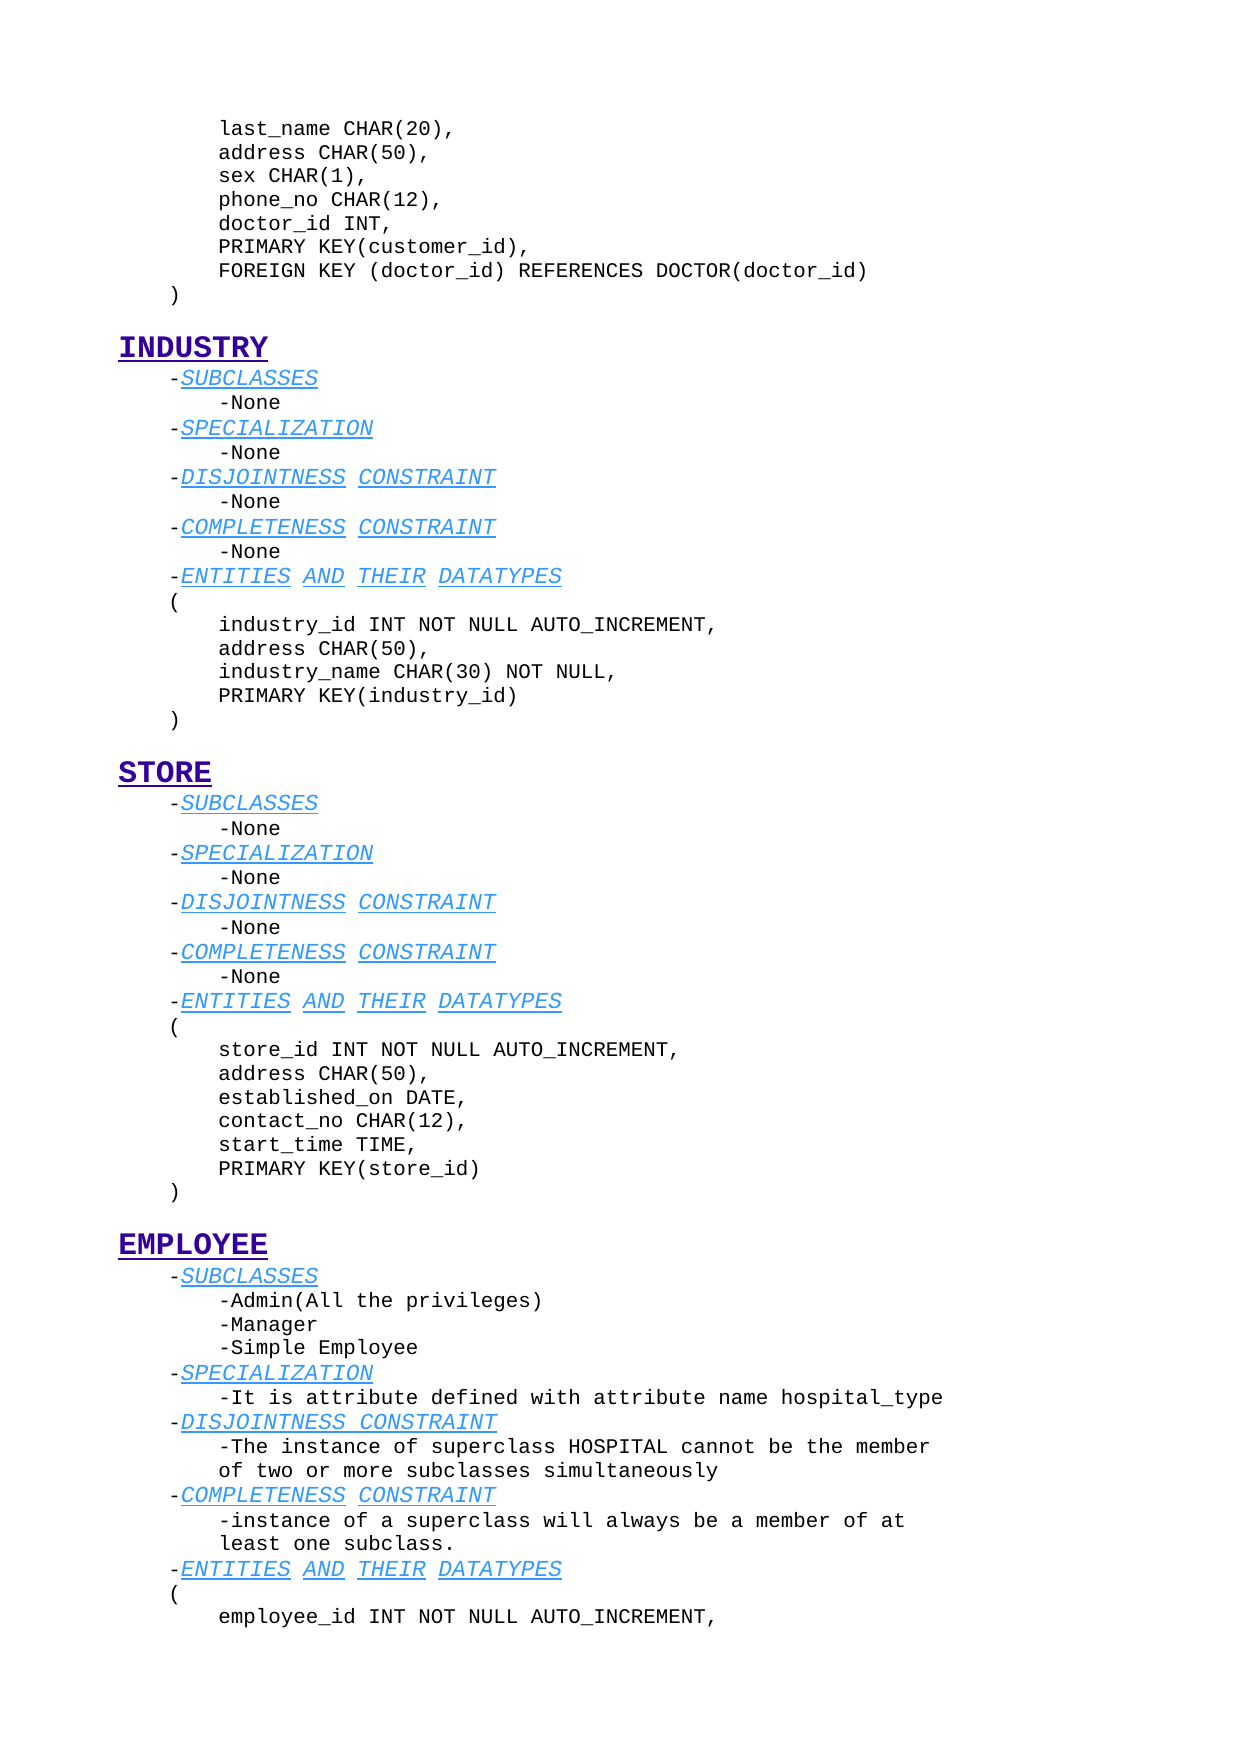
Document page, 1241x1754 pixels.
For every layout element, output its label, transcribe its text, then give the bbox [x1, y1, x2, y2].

text start_time TIME, [118, 1134, 1122, 1158]
text -The instance of superclass HOSPITAL cannot be the member [118, 1436, 1122, 1460]
text least one subclass. [118, 1533, 1122, 1557]
text -SPECIALIZATION [118, 1361, 1122, 1387]
text -ENTITIES AND THEIR DATATYPES [118, 565, 1122, 591]
text employee_id INT NOT NULL AUTO_INCREMENT, [118, 1607, 1122, 1630]
text -SUBCLASSES [118, 1264, 1122, 1290]
text -instance of a superclass will always be a member of at [118, 1510, 1122, 1533]
text PRIMARY KEY(industry_id) [118, 685, 1122, 709]
text store_id INT NOT NULL AUTO_INCREMENT, [118, 1039, 1122, 1063]
text established_on DATE, [118, 1087, 1122, 1110]
text ) [118, 284, 1122, 307]
text -None [118, 541, 1122, 565]
text ) [118, 1181, 1122, 1205]
text -DISJOINTNESS CONSTRAINT [118, 1411, 1122, 1436]
text -SPECIALIZATION [118, 841, 1122, 867]
text industry_name CHAR(30) NOT NULL, [118, 662, 1122, 685]
text PRIMARY KEY(store_id) [118, 1158, 1122, 1181]
text -SUBCLASSES [118, 792, 1122, 817]
text -None [118, 817, 1122, 841]
text ( [118, 1016, 1122, 1039]
text -SUBCLASSES [118, 366, 1122, 392]
text last_name CHAR(20), [118, 118, 1122, 142]
text -None [118, 917, 1122, 940]
text -COMPLETENESS CONSTRAINT [118, 515, 1122, 541]
text -DISJOINTNESS CONSTRAINT [118, 466, 1122, 491]
text doctor_id INT, [118, 213, 1122, 236]
text contact_no CHAR(12), [118, 1110, 1122, 1134]
text phone_no CHAR(12), [118, 189, 1122, 213]
text of two or more subclasses simultaneously [118, 1460, 1122, 1484]
text -Admin(All the privileges) [118, 1290, 1122, 1314]
text -COMPLETENESS CONSTRAINT [118, 1484, 1122, 1510]
text address CHAR(50), [118, 142, 1122, 165]
text STORE [118, 756, 1122, 792]
text ) [118, 709, 1122, 732]
text address CHAR(50), [118, 638, 1122, 662]
text FOREIGN KEY (doctor_id) REFERENCES DOCTOR(doctor_id) [118, 260, 1122, 284]
text -ENTITIES AND THEIR DATATYPES [118, 1557, 1122, 1583]
text address CHAR(50), [118, 1063, 1122, 1087]
text -ENTITIES AND THEIR DATATYPES [118, 990, 1122, 1016]
text -SPECIALIZATION [118, 416, 1122, 442]
text sex CHAR(1), [118, 165, 1122, 189]
text -None [118, 392, 1122, 416]
text ( [118, 591, 1122, 614]
text -COMPLETENESS CONSTRAINT [118, 940, 1122, 966]
text -Simple Employee [118, 1337, 1122, 1361]
text ( [118, 1583, 1122, 1607]
text -None [118, 442, 1122, 466]
text PRIMARY KEY(customer_id), [118, 236, 1122, 260]
text industry_id INT NOT NULL AUTO_INCREMENT, [118, 614, 1122, 638]
text -None [118, 966, 1122, 990]
text -DISJOINTNESS CONSTRAINT [118, 891, 1122, 917]
text -None [118, 867, 1122, 891]
text EMPLOYEE [118, 1229, 1122, 1264]
text INDUSTRY [118, 331, 1122, 366]
text -None [118, 491, 1122, 515]
text -Manager [118, 1314, 1122, 1337]
text -It is attribute defined with attribute name hospital_type [118, 1387, 1122, 1411]
